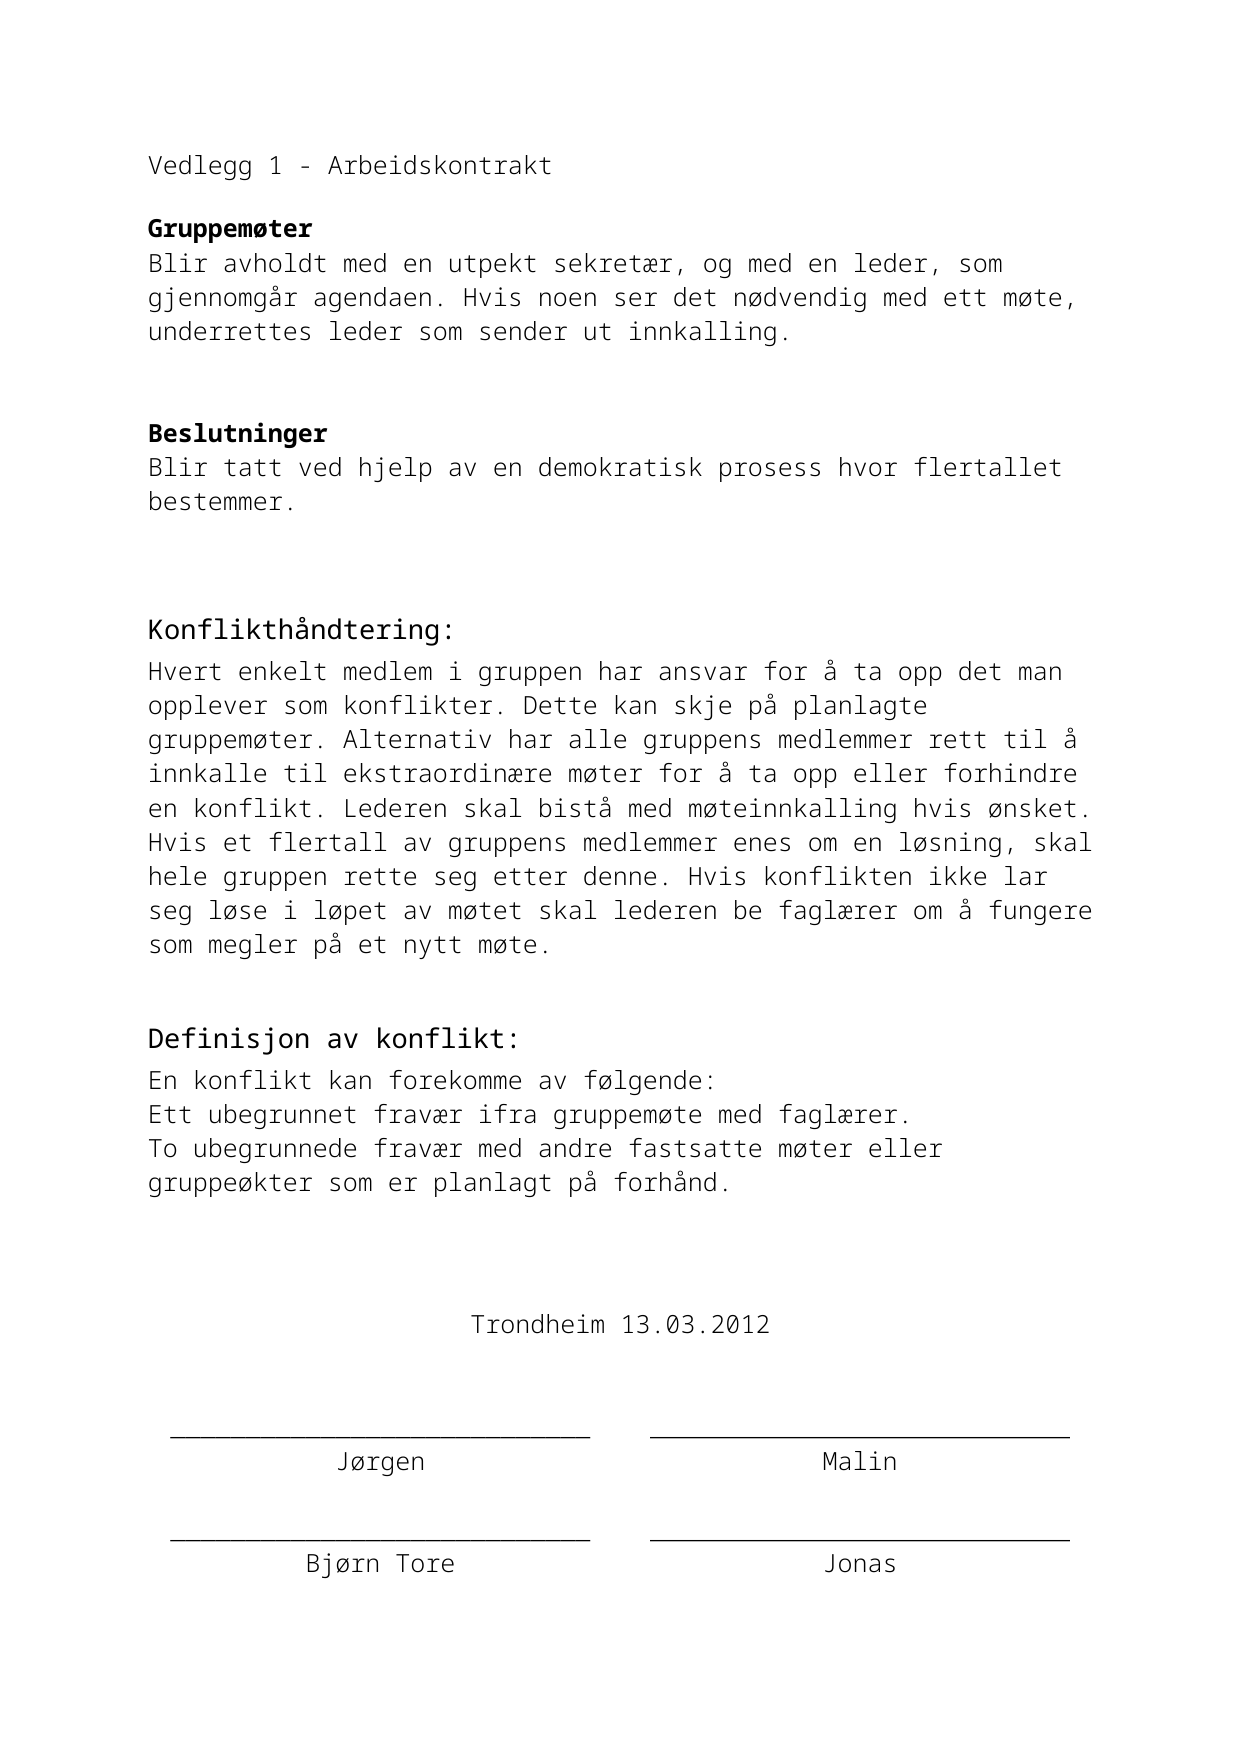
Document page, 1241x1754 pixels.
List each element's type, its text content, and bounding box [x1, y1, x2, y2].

text To ubegrunnede fravær med andre fastsatte møter eller gruppeøkter som er planlagt på forhånd. [148, 1131, 1093, 1199]
text Hvert enkelt medlem i gruppen har ansvar for å ta opp det man opplever som konflikter. Dette kan skje på planlagte gruppemøter. Alternativ har alle gruppens medlemmer rett til å innkalle til ekstraordinære møter for å ta opp eller forhindre en konflikt. Lederen skal bistå med møteinnkalling hvis ønsket. Hvis et flertall av gruppens medlemmer enes om en løsning, skal hele gruppen rette seg etter denne. Hvis konflikten ikke lar seg løse i løpet av møtet skal lederen be faglærer om å fungere som megler på et nytt møte. [148, 654, 1093, 961]
subtitle Konflikthåndtering: [148, 611, 1093, 648]
text Ett ubegrunnet fravær ifra gruppemøte med faglærer. [148, 1097, 1093, 1131]
table_header ____________________________ Malin [620, 1375, 1100, 1477]
text En konflikt kan forekomme av følgende: [148, 1063, 1093, 1097]
table_cell ____________________________ Jonas [620, 1477, 1100, 1579]
text Gruppemøter [148, 211, 1093, 245]
text Blir avholdt med en utpekt sekretær, og med en leder, som gjennomgår agendaen. Hvis noen ser det nødvendig med ett møte, underrettes leder som sender ut innkalling. [148, 245, 1093, 347]
table_header ____________________________ Jørgen [140, 1375, 620, 1477]
text Beslutninger [148, 416, 1093, 449]
subtitle Definisjon av konflikt: [148, 1019, 1093, 1056]
table_cell ____________________________ Bjørn Tore [140, 1477, 620, 1579]
text Trondheim 13.03.2012 [148, 1307, 1093, 1341]
text Blir tatt ved hjelp av en demokratisk prosess hvor flertallet bestemmer. [148, 449, 1093, 518]
